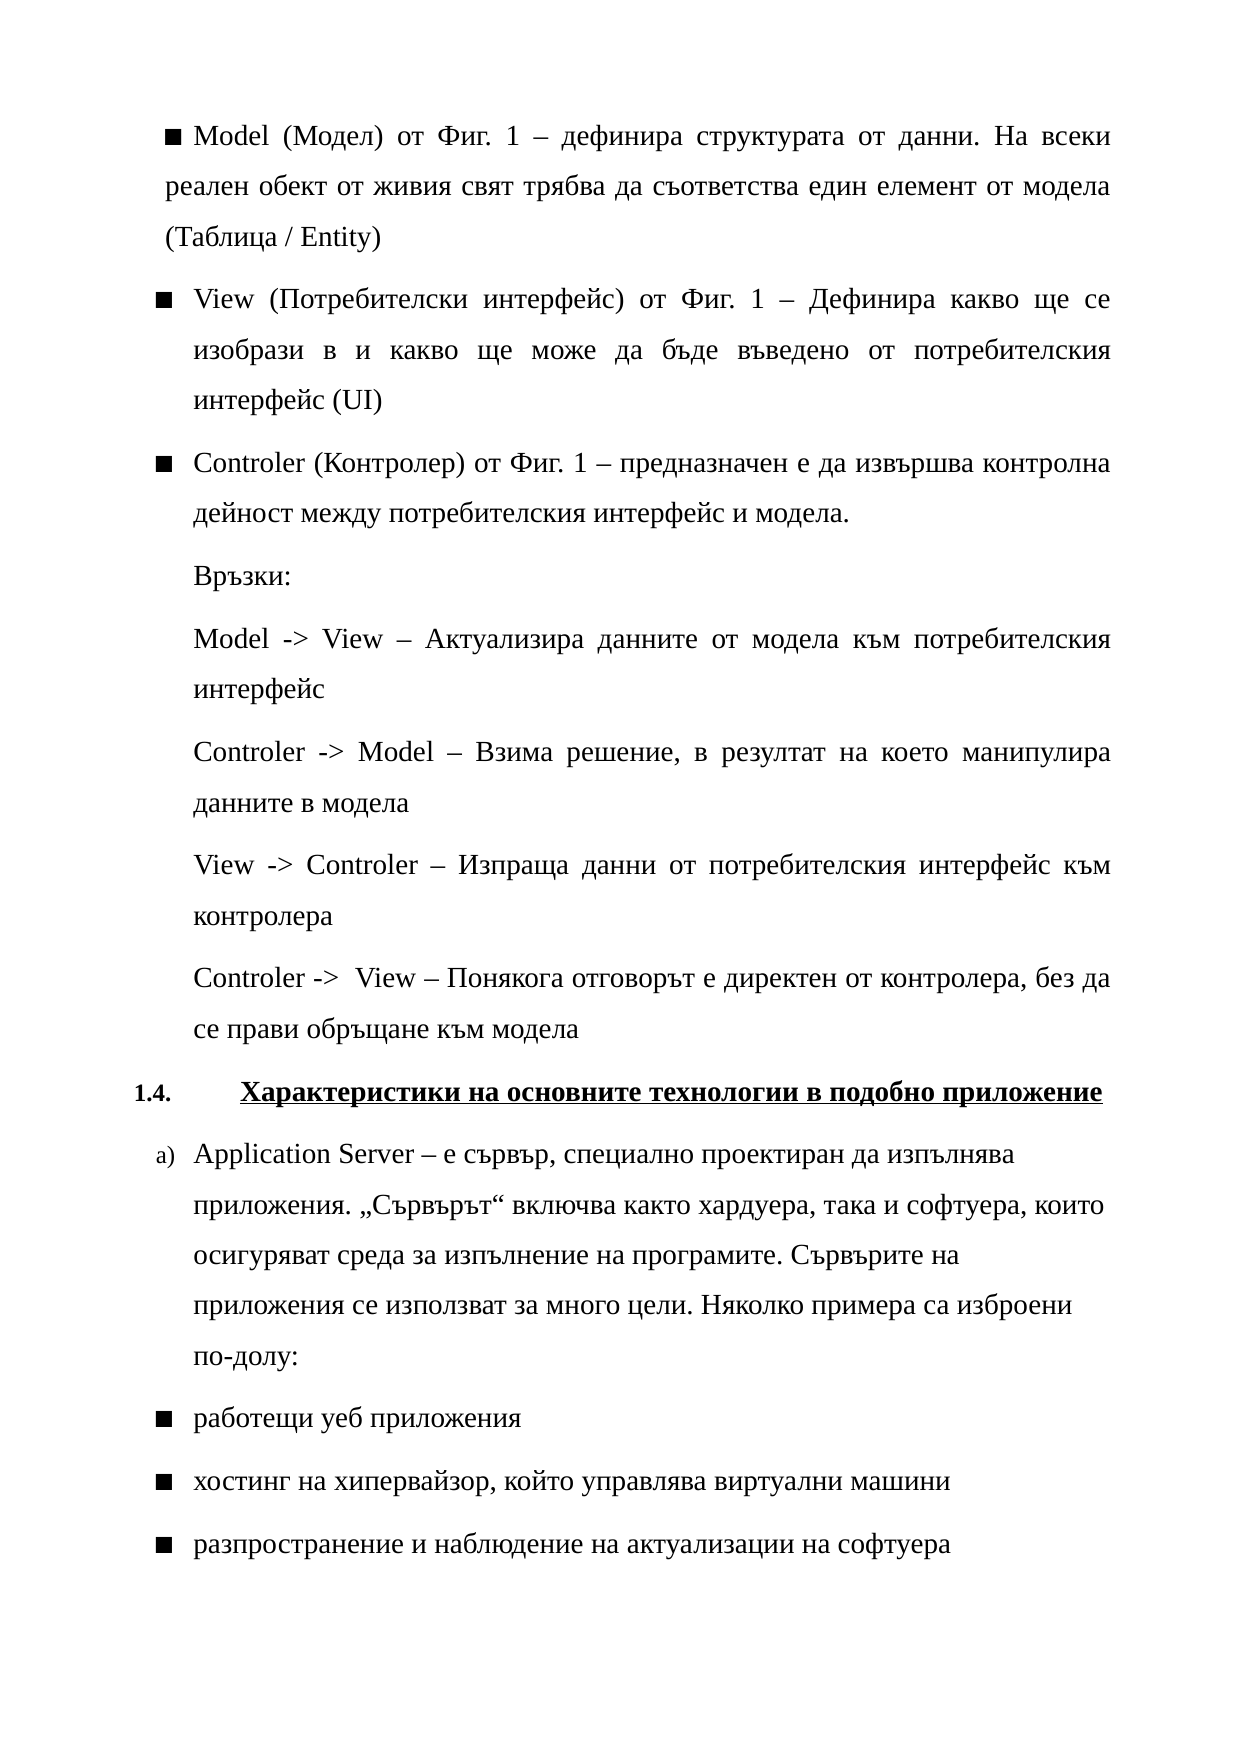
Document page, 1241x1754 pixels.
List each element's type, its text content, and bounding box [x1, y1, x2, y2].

list разпространение и наблюдение на актуализации на софтуера [156, 1526, 1112, 1560]
list хостинг на хипервайзор, който управлява виртуални машини [156, 1463, 1112, 1497]
list View (Потребителски интерфейс) от Фиг. 1 – Дефинира какво ще се изобрази в и какво ще може да бъде въведено от потребителския интерфейс (UI) [156, 282, 1112, 416]
list работещи уеб приложения [156, 1401, 1112, 1434]
list Controler -> Model – Взима решение, в резултат на което манипулира данните в модела [156, 734, 1112, 818]
list Application Server – е сървър, специално проектиран да изпълнява приложения. „Сървърът“ включва както хардуера, така и софтуера, които осигуряват среда за изпълнение на програмите. Сървърите на приложения се използват за много цели. Няколко примера са изброени по-долу: [156, 1137, 1112, 1371]
list Връзки: [156, 558, 1112, 592]
list Характеристики на основните технологии в подобно приложение [118, 1074, 1112, 1107]
list Controler (Контролер) от Фиг. 1 – предназначен е да извършва контролна дейност между потребителския интерфейс и модела. [156, 445, 1112, 529]
list Model -> View – Актуализира данните от модела към потребителския интерфейс [156, 621, 1112, 705]
list Controler -> View – Понякога отговорът е директен от контролера, без да се прави обръщане към модела [156, 961, 1112, 1044]
list Model (Модел) от Фиг. 1 – дефинира структурата от данни. На всеки реален обект от живия свят трябва да съответства един елемент от модела (Таблица / Entity) [165, 118, 1112, 252]
list View -> Controler – Изпраща данни от потребителския интерфейс към контролера [156, 847, 1112, 931]
